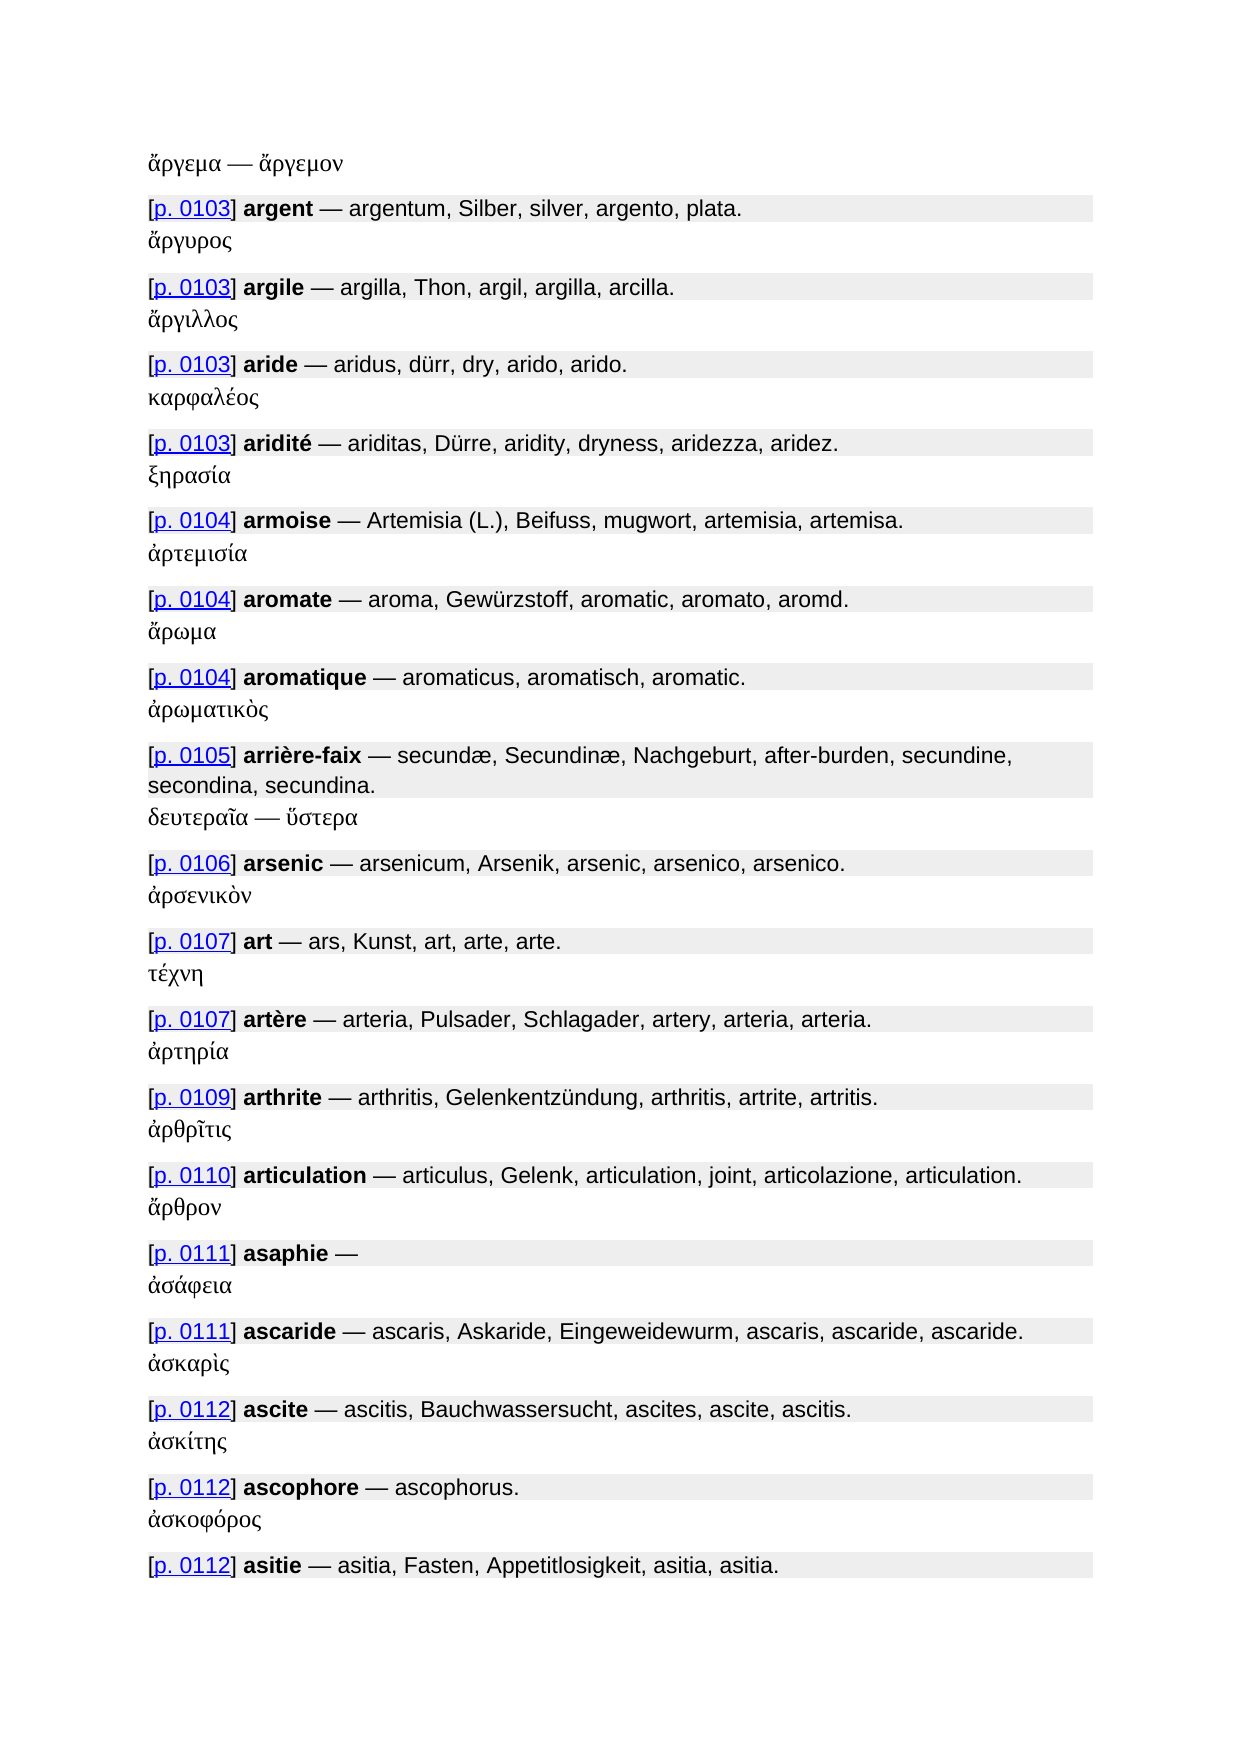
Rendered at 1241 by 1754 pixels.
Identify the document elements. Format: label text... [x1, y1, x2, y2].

text [p. 0110] articulation — articulus, Gelenk, articulation, joint, articolazione, articulation. [148, 1162, 1093, 1188]
text [p. 0111] ascaride — ascaris, Askaride, Eingeweidewurm, ascaris, ascaride, ascaride. [148, 1318, 1093, 1344]
text [p. 0104] aromatique — aromaticus, aromatisch, aromatic. [148, 663, 1093, 690]
text ἀρτηρία [148, 1036, 1093, 1065]
text [p. 0111] asaphie — [148, 1240, 1093, 1266]
text δευτεραῖα — ὕστερα [148, 802, 1093, 831]
text [p. 0104] armoise — Artemisia (L.), Beifuss, mugwort, artemisia, artemisa. [148, 507, 1093, 534]
text [p. 0103] aridité — ariditas, Dürre, aridity, dryness, aridezza, aridez. [148, 429, 1093, 456]
text [p. 0107] art — ars, Kunst, art, arte, arte. [148, 928, 1093, 954]
text [p. 0109] arthrite — arthritis, Gelenkentzündung, arthritis, artrite, artritis. [148, 1084, 1093, 1110]
text [p. 0112] asitie — asitia, Fasten, Appetitlosigkeit, asitia, asitia. [148, 1552, 1093, 1578]
text ἄργυρος [148, 226, 1093, 254]
text ἄρθρον [148, 1192, 1093, 1221]
text ἄρωμα [148, 616, 1093, 644]
text ἀρθρῖτις [148, 1114, 1093, 1143]
text ἀρσενικὸν [148, 880, 1093, 909]
text [p. 0103] argile — argilla, Thon, argil, argilla, arcilla. [148, 273, 1093, 300]
text [p. 0104] aromate — aroma, Gewürzstoff, aromatic, aromato, aromd. [148, 586, 1093, 612]
text [p. 0106] arsenic — arsenicum, Arsenik, arsenic, arsenico, arsenico. [148, 850, 1093, 876]
text τέχνη [148, 958, 1093, 987]
text [p. 0107] artère — arteria, Pulsader, Schlagader, artery, arteria, arteria. [148, 1006, 1093, 1032]
text [p. 0103] argent — argentum, Silber, silver, argento, plata. [148, 195, 1093, 222]
text ἀσκοφόρος [148, 1504, 1093, 1533]
text [p. 0112] ascite — ascitis, Bauchwassersucht, ascites, ascite, ascitis. [148, 1396, 1093, 1422]
text καρφαλέος [148, 382, 1093, 410]
text ἀσκίτης [148, 1426, 1093, 1455]
text ἀσκαρὶς [148, 1348, 1093, 1377]
text ἄργιλλος [148, 304, 1093, 332]
text [p. 0103] aride — aridus, dürr, dry, arido, arido. [148, 351, 1093, 378]
text ἄργεμα — ἄργεμον [148, 148, 1093, 176]
text [p. 0105] arrière-faix — secundæ, Secundinæ, Nachgeburt, after-burden, secundine, secondina, secundina. [148, 742, 1093, 798]
text ξηρασία [148, 460, 1093, 488]
text ἀρτεμισία [148, 538, 1093, 566]
text [p. 0112] ascophore — ascophorus. [148, 1474, 1093, 1500]
text ἀσάφεια [148, 1270, 1093, 1299]
text ἀρωματικὸς [148, 694, 1093, 722]
